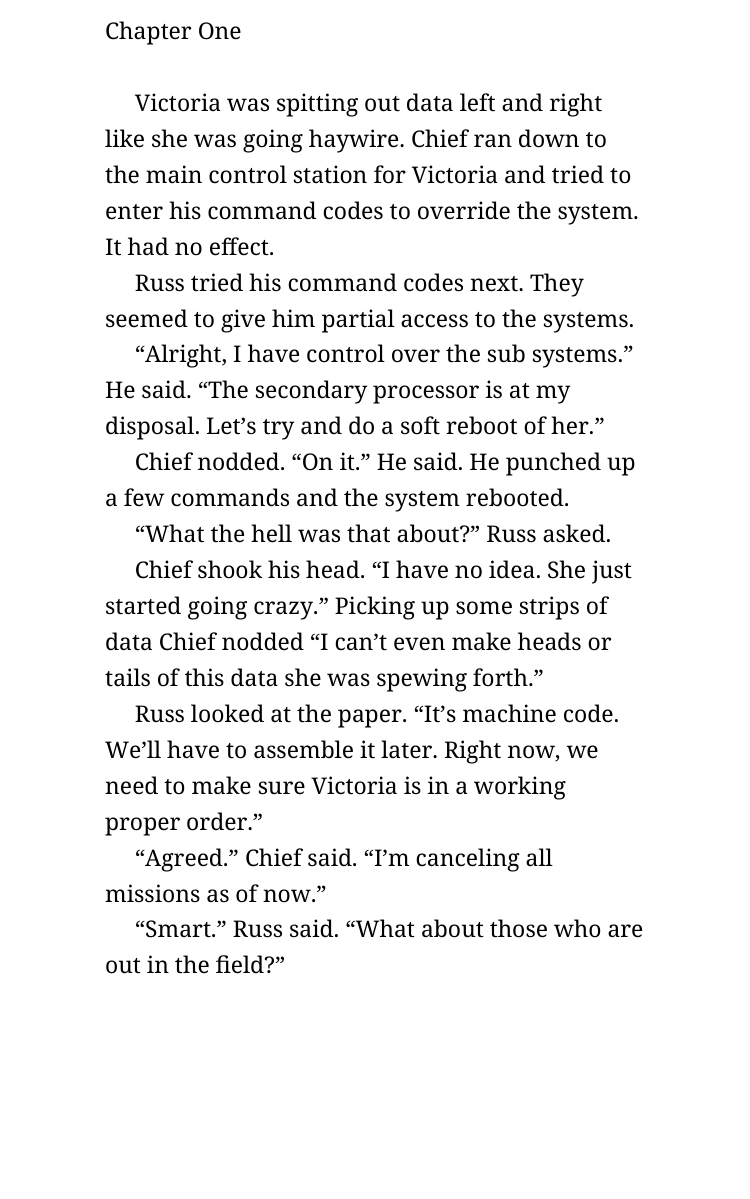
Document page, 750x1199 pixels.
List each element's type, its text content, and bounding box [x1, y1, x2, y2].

text Chief shook his head. “I have no idea. She just started going crazy.” Picking up some strips of data Chief nodded “I can’t even make heads or tails of this data she was spewing forth.” [105, 554, 645, 693]
text Chief nodded. “On it.” He said. He punched up a few commands and the system rebooted. [105, 446, 645, 513]
text “What the hell was that about?” Russ asked. [105, 518, 645, 549]
text Victoria was spitting out data left and right like she was going haywire. Chief ran down to the main control station for Victoria and tried to enter his command codes to override the system. It had no effect. [105, 87, 645, 262]
text Chapter One [105, 15, 645, 46]
text Russ tried his command codes next. They seemed to give him partial access to the systems. [105, 267, 645, 334]
text “Agreed.” Chief said. “I’m canceling all missions as of now.” [105, 842, 645, 909]
text “Smart.” Russ said. “What about those who are out in the field?” [105, 913, 645, 981]
text “Alright, I have control over the sub systems.” He said. “The secondary processor is at my disposal. Let’s try and do a soft reboot of her.” [105, 338, 645, 442]
text Russ looked at the paper. “It’s machine code. We’ll have to assemble it later. Right now, we need to make sure Victoria is in a working proper order.” [105, 698, 645, 837]
